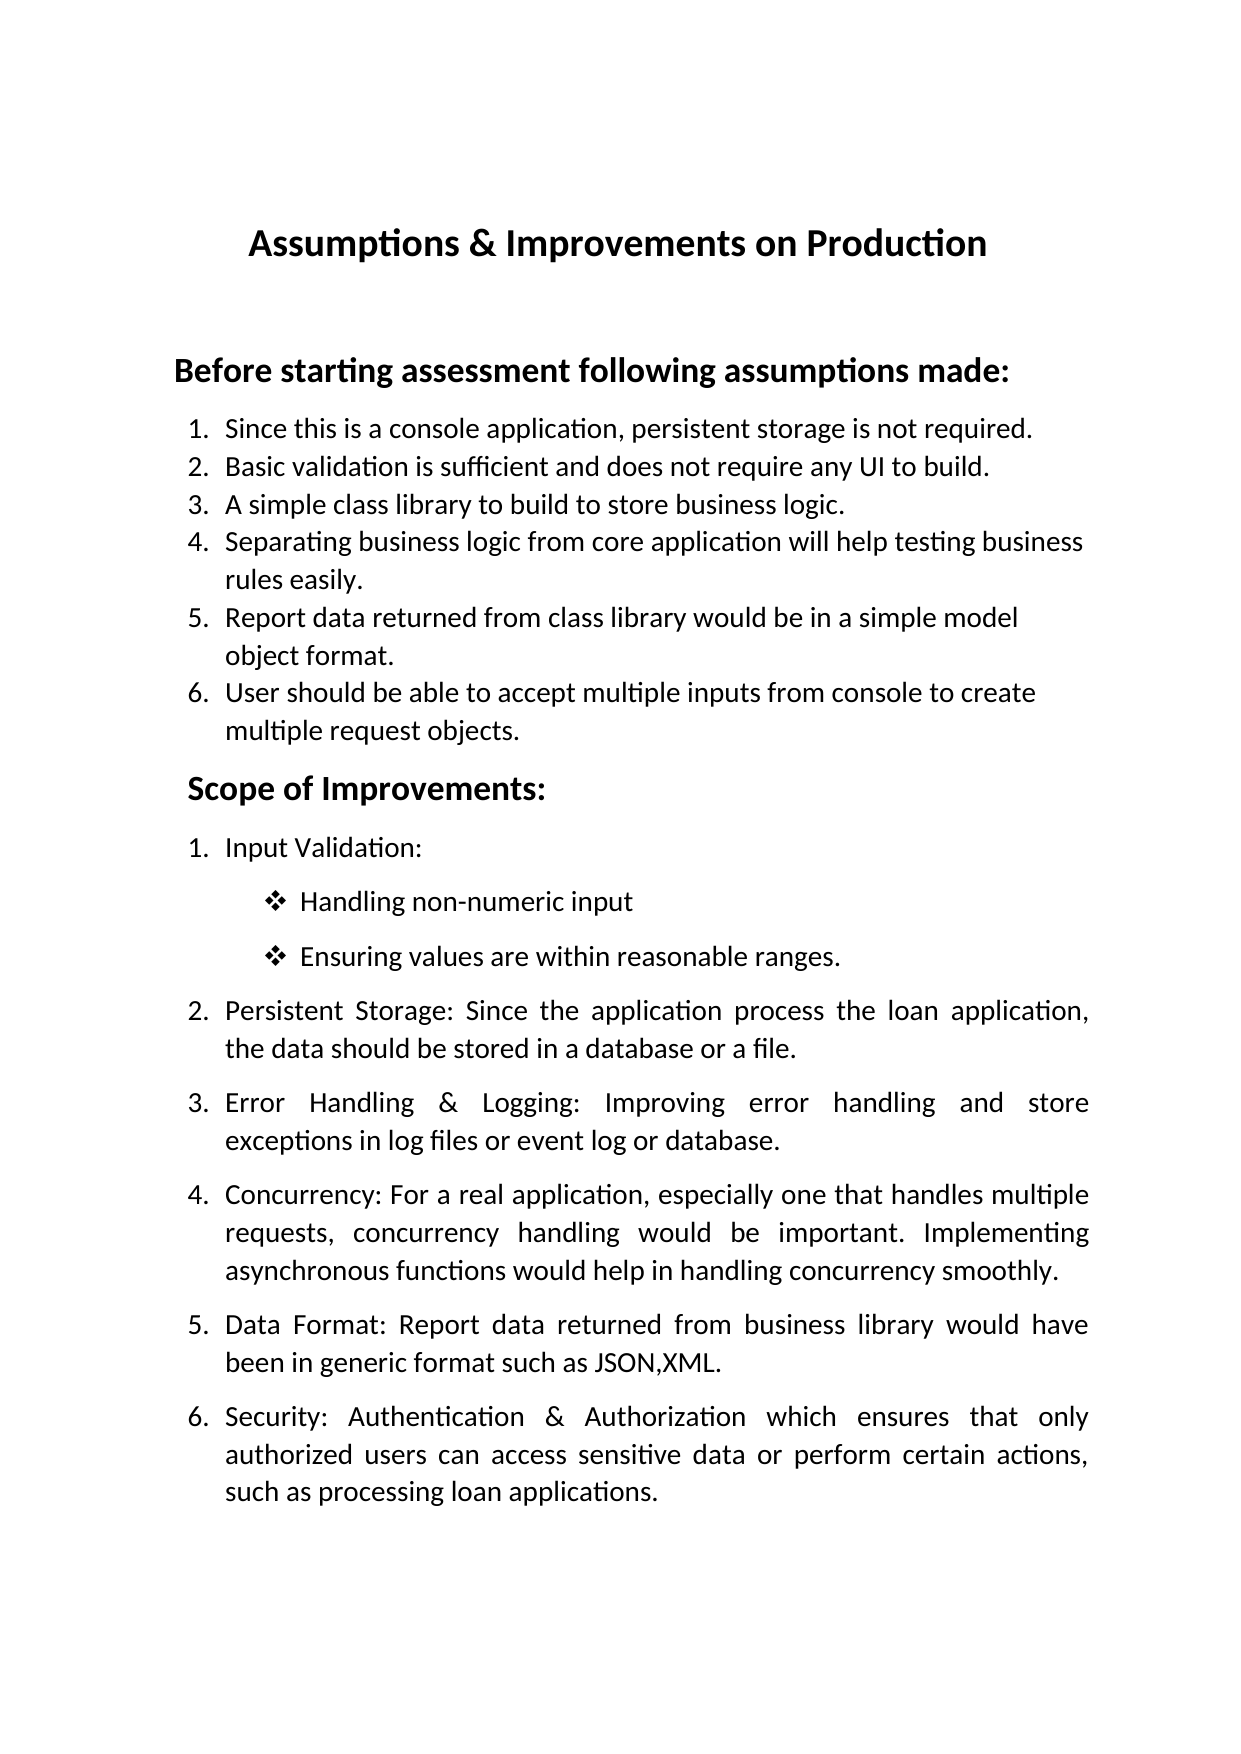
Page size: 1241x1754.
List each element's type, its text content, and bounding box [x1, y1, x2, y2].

list Security: Authentication & Authorization which ensures that only authorized users can access sensitive data or perform certain actions, such as processing loan applications. [187, 1398, 1090, 1509]
text Scope of Improvements: [187, 766, 1090, 810]
text Assumptions & Improvements on Production [150, 218, 1090, 266]
list Concurrency: For a real application, especially one that handles multiple requests, concurrency handling would be important. Implementing asynchronous functions would help in handling concurrency smoothly. [187, 1176, 1090, 1287]
list User should be able to accept multiple inputs from console to create multiple request objects. [187, 674, 1090, 748]
list Error Handling & Logging: Improving error handling and store exceptions in log files or event log or database. [187, 1084, 1090, 1157]
list Report data returned from class library would be in a simple model object format. [187, 599, 1090, 672]
list A simple class library to build to store business logic. [187, 486, 1090, 521]
list Since this is a console application, persistent storage is not required. [187, 410, 1090, 446]
list Persistent Storage: Since the application process the loan application, the data should be stored in a database or a file. [187, 992, 1090, 1065]
list Ensuring values are within reasonable ranges. [262, 938, 1090, 973]
list Data Format: Report data returned from business library would have been in generic format such as JSON,XML. [187, 1306, 1090, 1379]
list Handling non-numeric input [262, 883, 1090, 919]
list Separating business logic from core application will help testing business rules easily. [187, 523, 1090, 597]
list Input Validation: [187, 829, 1090, 864]
list Basic validation is sufficient and does not require any UI to build. [187, 448, 1090, 484]
text Before starting assessment following assumptions made: [150, 348, 1090, 391]
